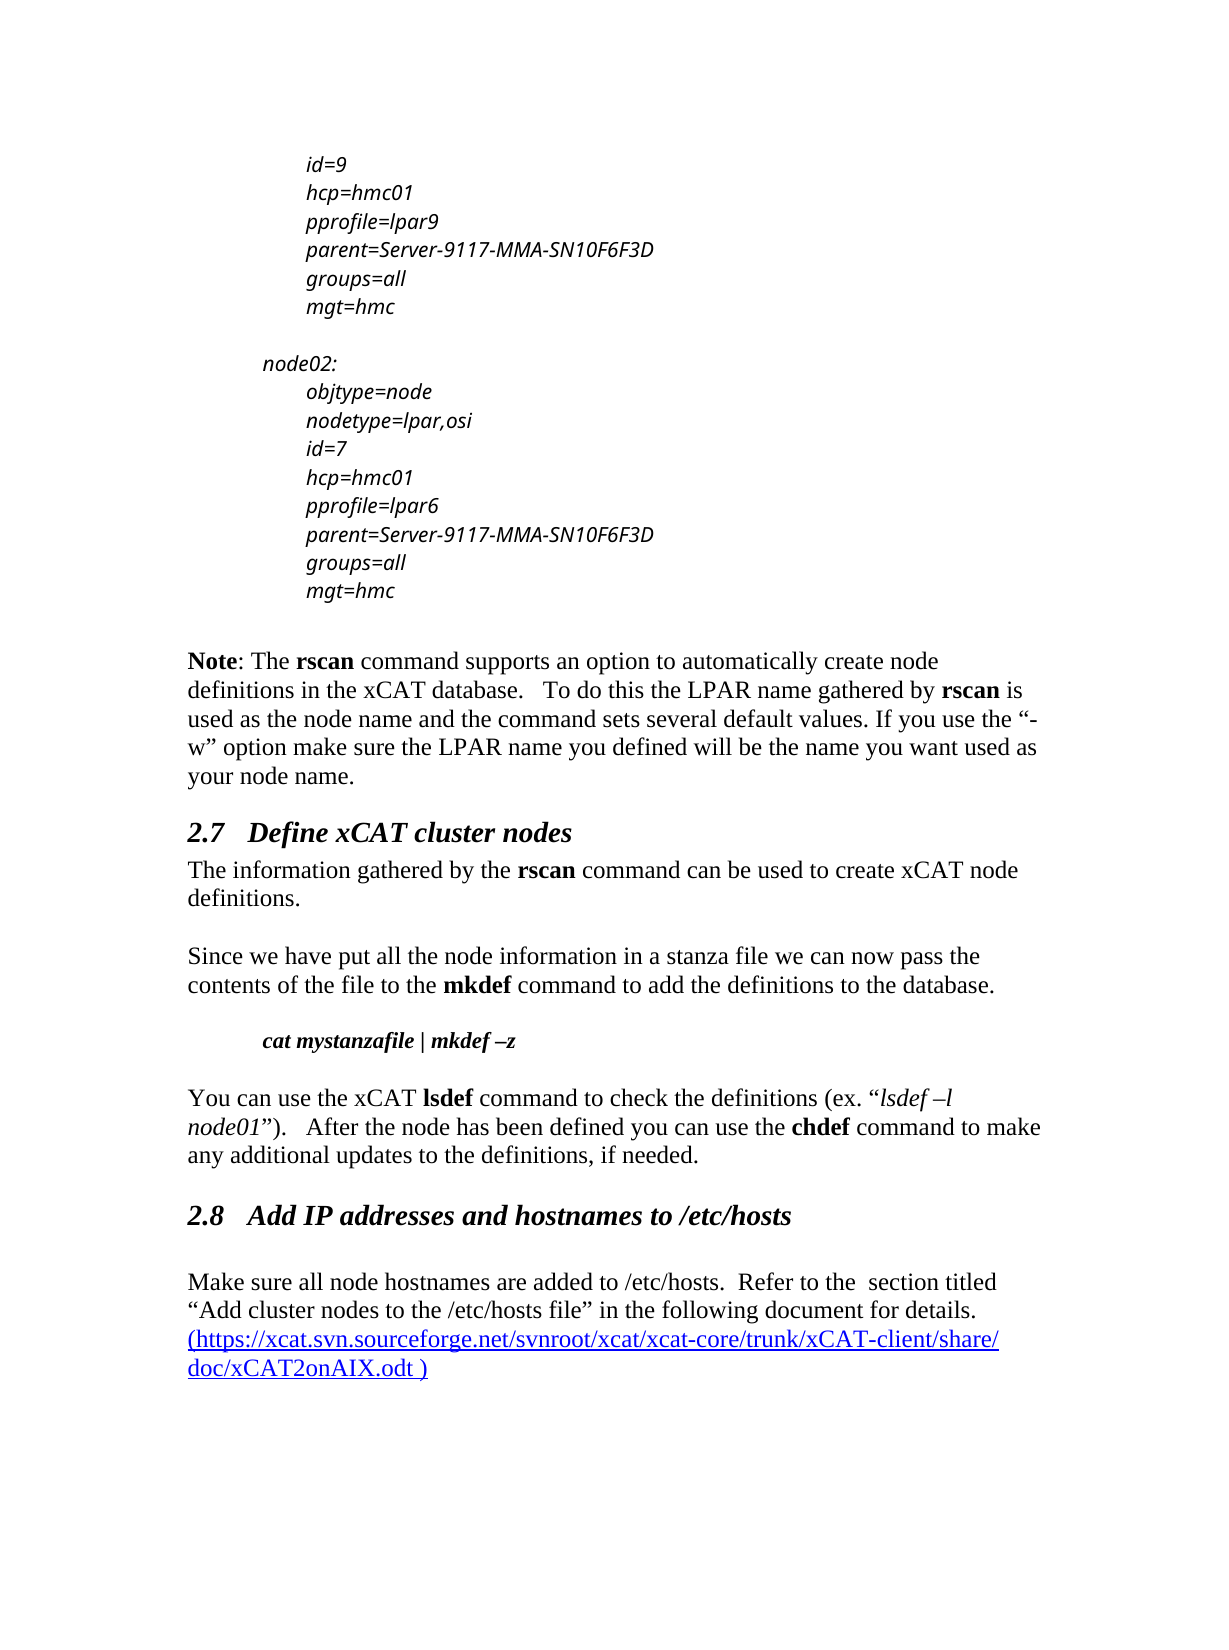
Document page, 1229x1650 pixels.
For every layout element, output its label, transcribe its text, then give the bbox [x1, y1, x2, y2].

list cat mystanzafile | mkdef –z [150, 1027, 1041, 1054]
list Note: The rscan command supports an option to automatically create node definitions in the xCAT database. To do this the LPAR name gathered by rscan is used as the node name and the command sets several default values. If you use the “-w” option make sure the LPAR name you defined will be the name you want used as your node name. [187, 646, 1041, 790]
text pprofile=lpar9 [262, 207, 1041, 235]
text id=7 [262, 434, 1041, 463]
text mgt=hmc [262, 577, 1041, 605]
text hcp=hmc01 [262, 463, 1041, 491]
text Make sure all node hostnames are added to /etc/hosts. Refer to the section titled “Add cluster nodes to the /etc/hosts file” in the following document for details. (https://xcat.svn.sourceforge.net/svnroot/xcat/xcat-core/trunk/xCAT-client/share/doc/xCAT2onAIX.odt ) [187, 1267, 1041, 1382]
text parent=Server-9117-MMA-SN10F6F3D [262, 235, 1041, 264]
text mgt=hmc [262, 292, 1041, 321]
text parent=Server-9117-MMA-SN10F6F3D [262, 520, 1041, 548]
text groups=all [262, 264, 1041, 292]
text pprofile=lpar6 [262, 491, 1041, 520]
text You can use the xCAT lsdef command to check the definitions (ex. “lsdef –l node01”). After the node has been defined you can use the chdef command to make any additional updates to the definitions, if needed. [187, 1083, 1041, 1169]
list Since we have put all the node information in a stanza file we can now pass the contents of the file to the mkdef command to add the definitions to the database. [150, 941, 1041, 998]
text nodetype=lpar,osi [262, 406, 1041, 434]
subtitle Define xCAT cluster nodes [187, 815, 1041, 848]
text node02: [262, 349, 1041, 377]
text id=9 [262, 150, 1041, 178]
text hcp=hmc01 [262, 178, 1041, 207]
text objtype=node [262, 377, 1041, 406]
subtitle Add IP addresses and hostnames to /etc/hosts [187, 1198, 1041, 1232]
list The information gathered by the rscan command can be used to create xCAT node definitions. [150, 855, 1041, 912]
text groups=all [262, 548, 1041, 577]
